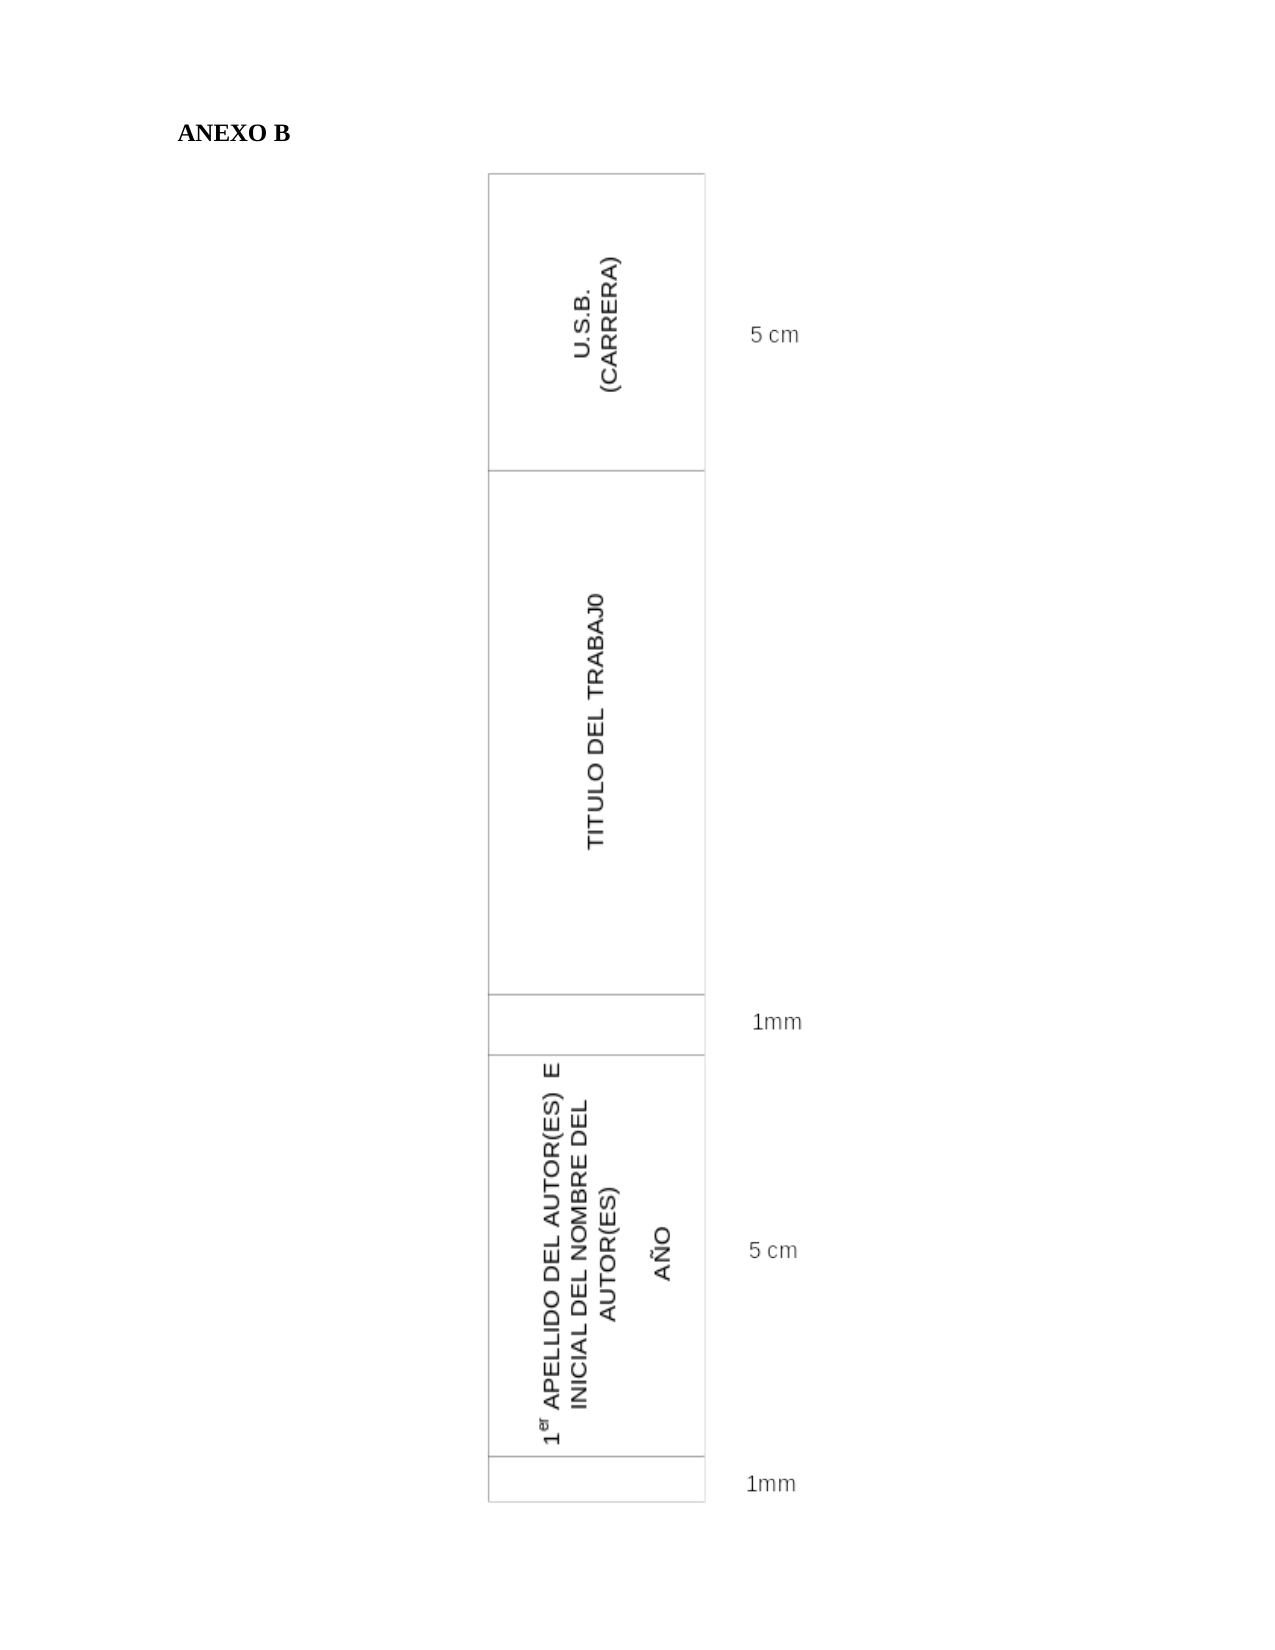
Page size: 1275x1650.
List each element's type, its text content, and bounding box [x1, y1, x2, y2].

text ANEXO B [177, 118, 1157, 147]
